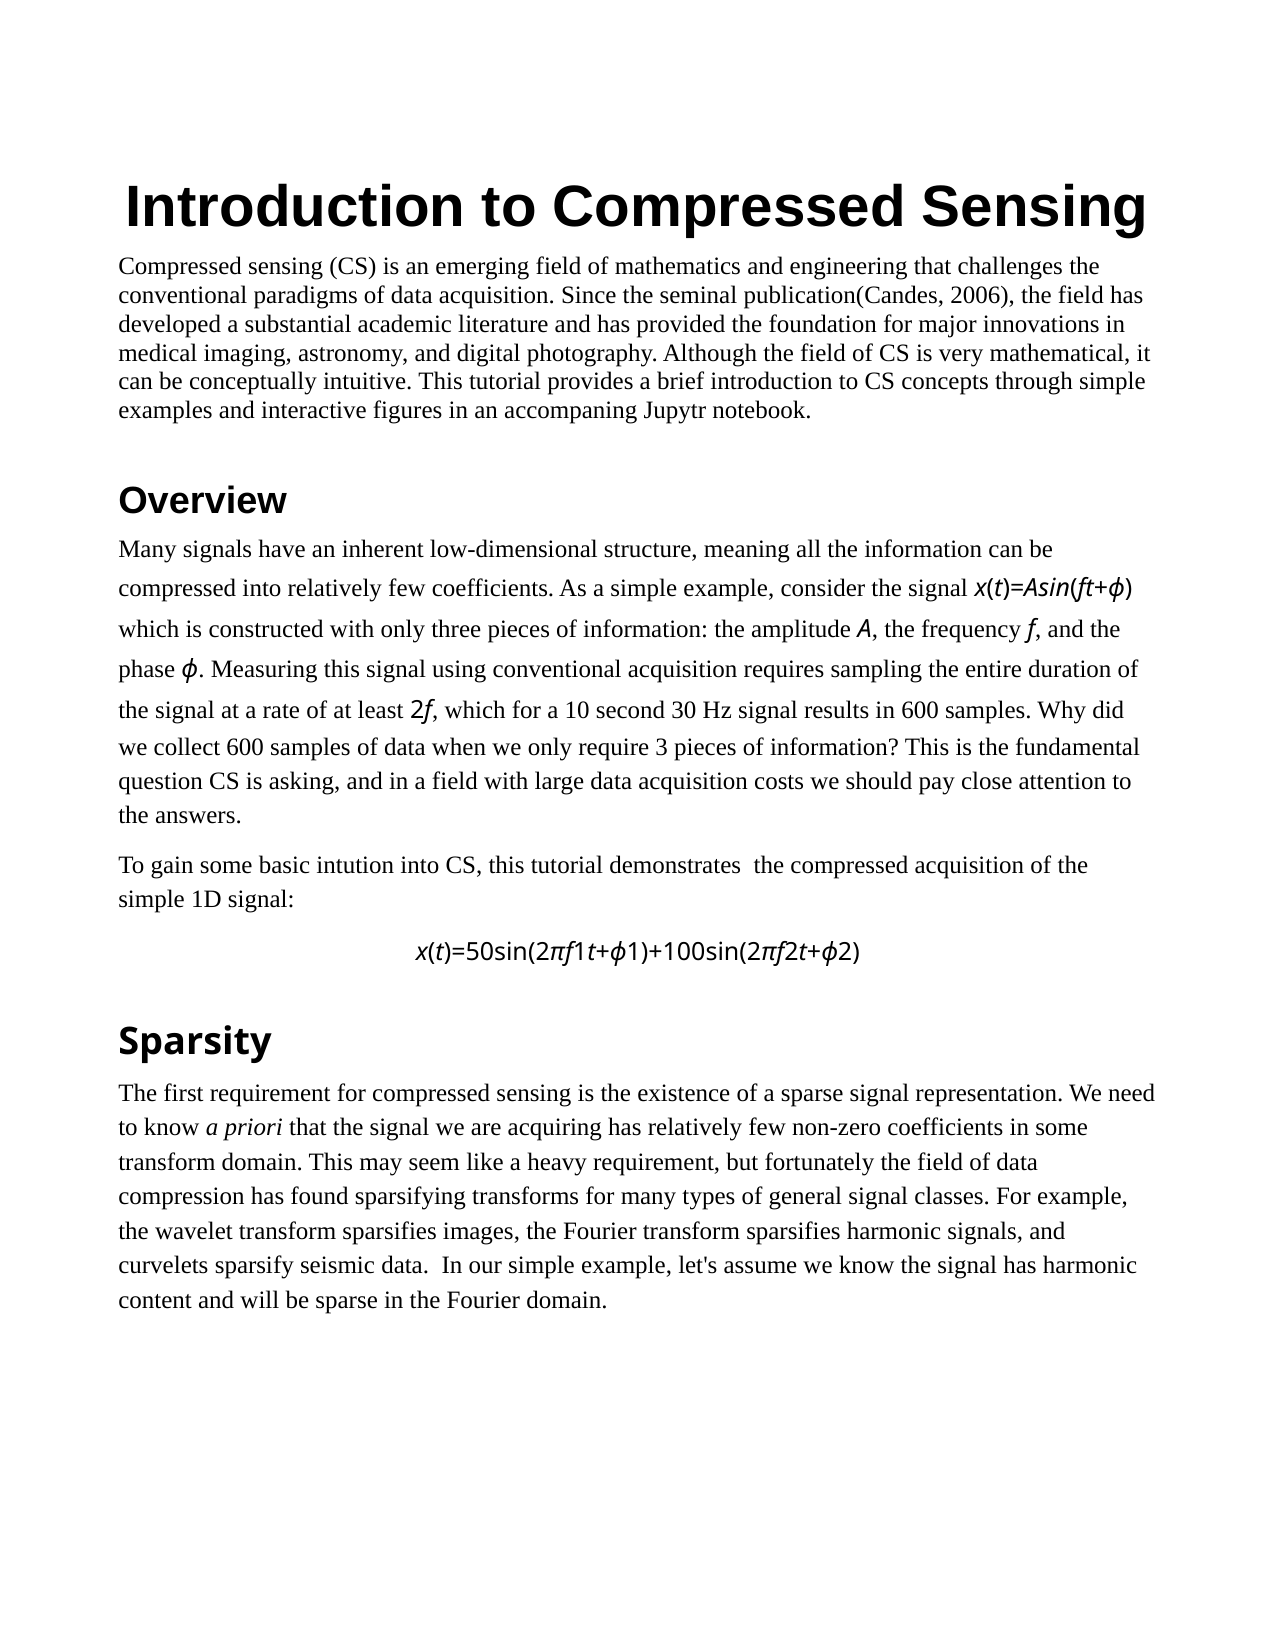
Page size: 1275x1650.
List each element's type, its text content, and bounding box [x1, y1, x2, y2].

title Introduction to Compressed Sensing [118, 172, 1157, 239]
text x(t)=50sin(2πf1t+ϕ1)+100sin(2πf2t+ϕ2) [118, 933, 1157, 967]
subtitle Sparsity [118, 1014, 1157, 1065]
subtitle Overview [118, 478, 1157, 521]
text Many signals have an inherent low-dimensional structure, meaning all the information can be compressed into relatively few coefficients. As a simple example, consider the signal x(t)=Asin(ft+ϕ) which is constructed with only three pieces of information: the amplitude A, the frequency f, and the phase ϕ. Measuring this signal using conventional acquisition requires sampling the entire duration of the signal at a rate of at least 2f, which for a 10 second 30 Hz signal results in 600 samples. Why did we collect 600 samples of data when we only require 3 pieces of information? This is the fundamental question CS is asking, and in a field with large data acquisition costs we should pay close attention to the answers. [118, 534, 1157, 829]
text To gain some basic intution into CS, this tutorial demonstrates the compressed acquisition of the simple 1D signal: [118, 850, 1157, 913]
text Compressed sensing (CS) is an emerging field of mathematics and engineering that challenges the conventional paradigms of data acquisition. Since the seminal publication(Candes, 2006), the field has developed a substantial academic literature and has provided the foundation for major innovations in medical imaging, astronomy, and digital photography. Although the field of CS is very mathematical, it can be conceptually intuitive. This tutorial provides a brief introduction to CS concepts through simple examples and interactive figures in an accompaning Jupytr notebook. [118, 251, 1157, 424]
text The first requirement for compressed sensing is the existence of a sparse signal representation. We need to know a priori that the signal we are acquiring has relatively few non-zero coefficients in some transform domain. This may seem like a heavy requirement, but fortunately the field of data compression has found sparsifying transforms for many types of general signal classes. For example, the wavelet transform sparsifies images, the Fourier transform sparsifies harmonic signals, and curvelets sparsify seismic data. In our simple example, let's assume we know the signal has harmonic content and will be sparse in the Fourier domain. [118, 1078, 1157, 1313]
